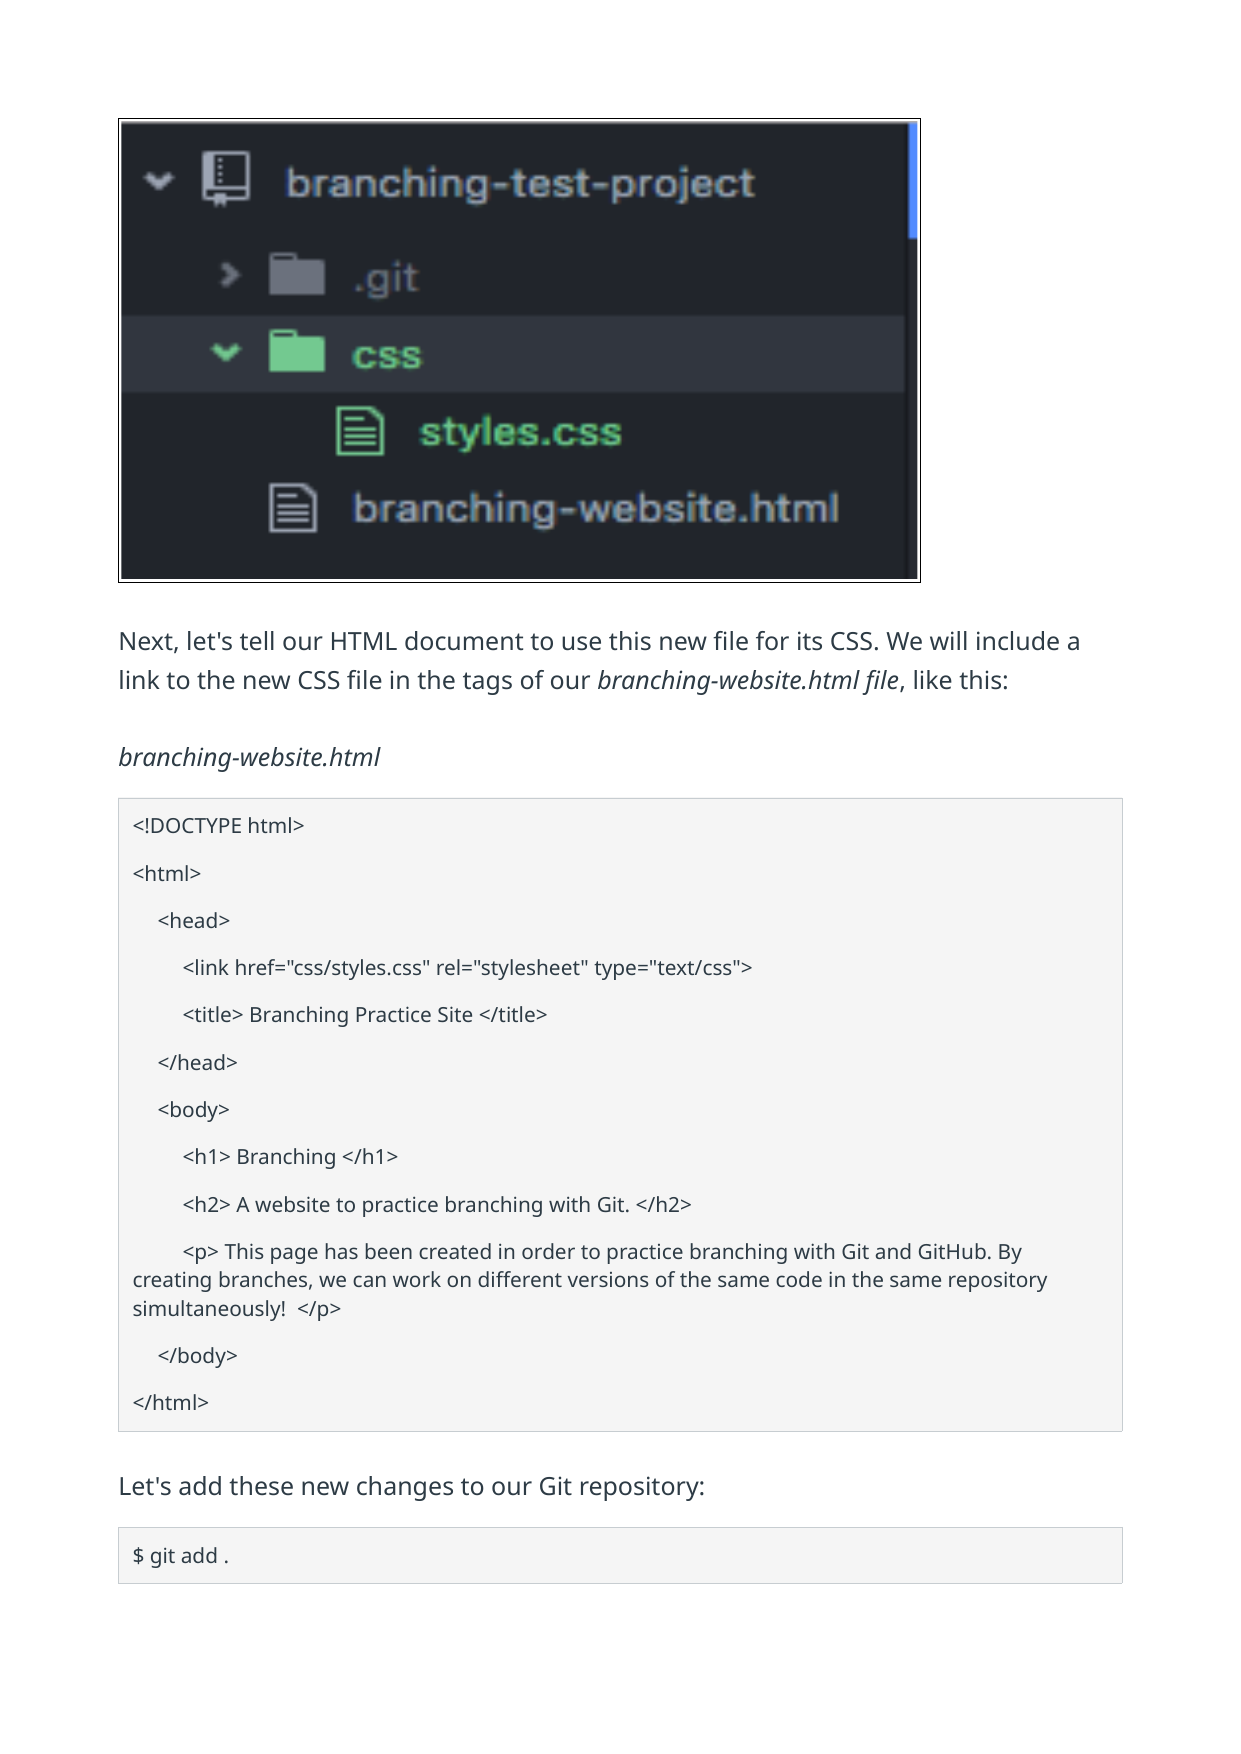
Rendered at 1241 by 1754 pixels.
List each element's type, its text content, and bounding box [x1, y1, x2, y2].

text <html> [119, 845, 1122, 887]
picture [121, 121, 918, 579]
text <body> [119, 1081, 1122, 1124]
text </html> [119, 1374, 1122, 1431]
text </head> [119, 1034, 1122, 1076]
text <link href="css/styles.css" rel="stylesheet" type="text/css"> [119, 939, 1122, 982]
text $ git add . [119, 1528, 1122, 1583]
text Let's add these new changes to our Git repository: [118, 1469, 1122, 1503]
text branching-website.html [118, 739, 1122, 774]
text <head> [119, 892, 1122, 934]
text <h1> Branching </h1> [119, 1128, 1122, 1171]
text </body> [119, 1327, 1122, 1370]
text <!DOCTYPE html> [119, 799, 1122, 840]
text Next, let's tell our HTML document to use this new file for its CSS. We will include a link to the new CSS file in the tags of our branching-website.html file, like this: [118, 624, 1122, 697]
text <p> This page has been created in order to practice branching with Git and GitHub. By creating branches, we can work on different versions of the same code in the same repository simultaneously! </p> [119, 1223, 1122, 1322]
text <title> Branching Practice Site </title> [119, 986, 1122, 1029]
text <h2> A website to practice branching with Git. </h2> [119, 1176, 1122, 1218]
